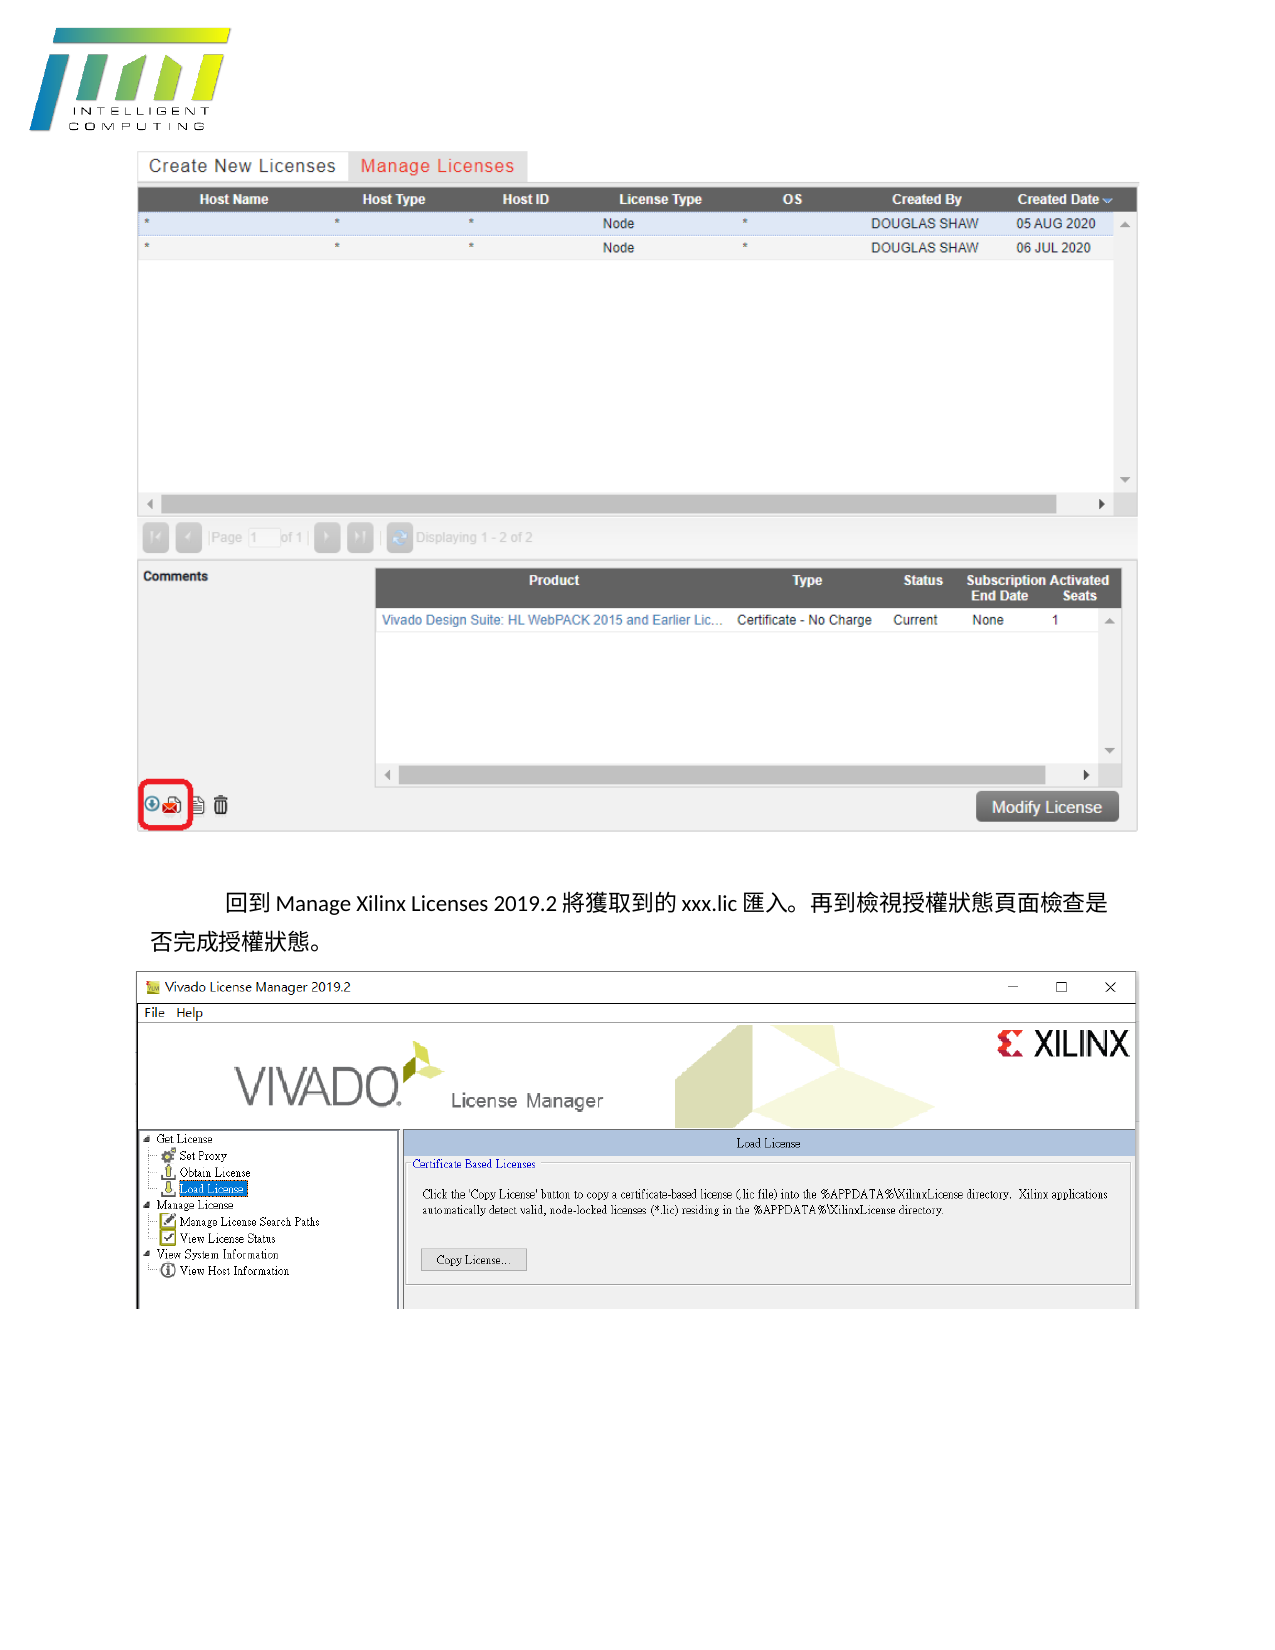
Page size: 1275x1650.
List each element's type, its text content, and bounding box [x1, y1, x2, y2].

text 回到Manage Xilinx Licenses 2019.2將獲取到的xxx.lic匯入。再到檢視授權狀態頁面檢查是否完成授權狀態。 [150, 885, 1125, 957]
